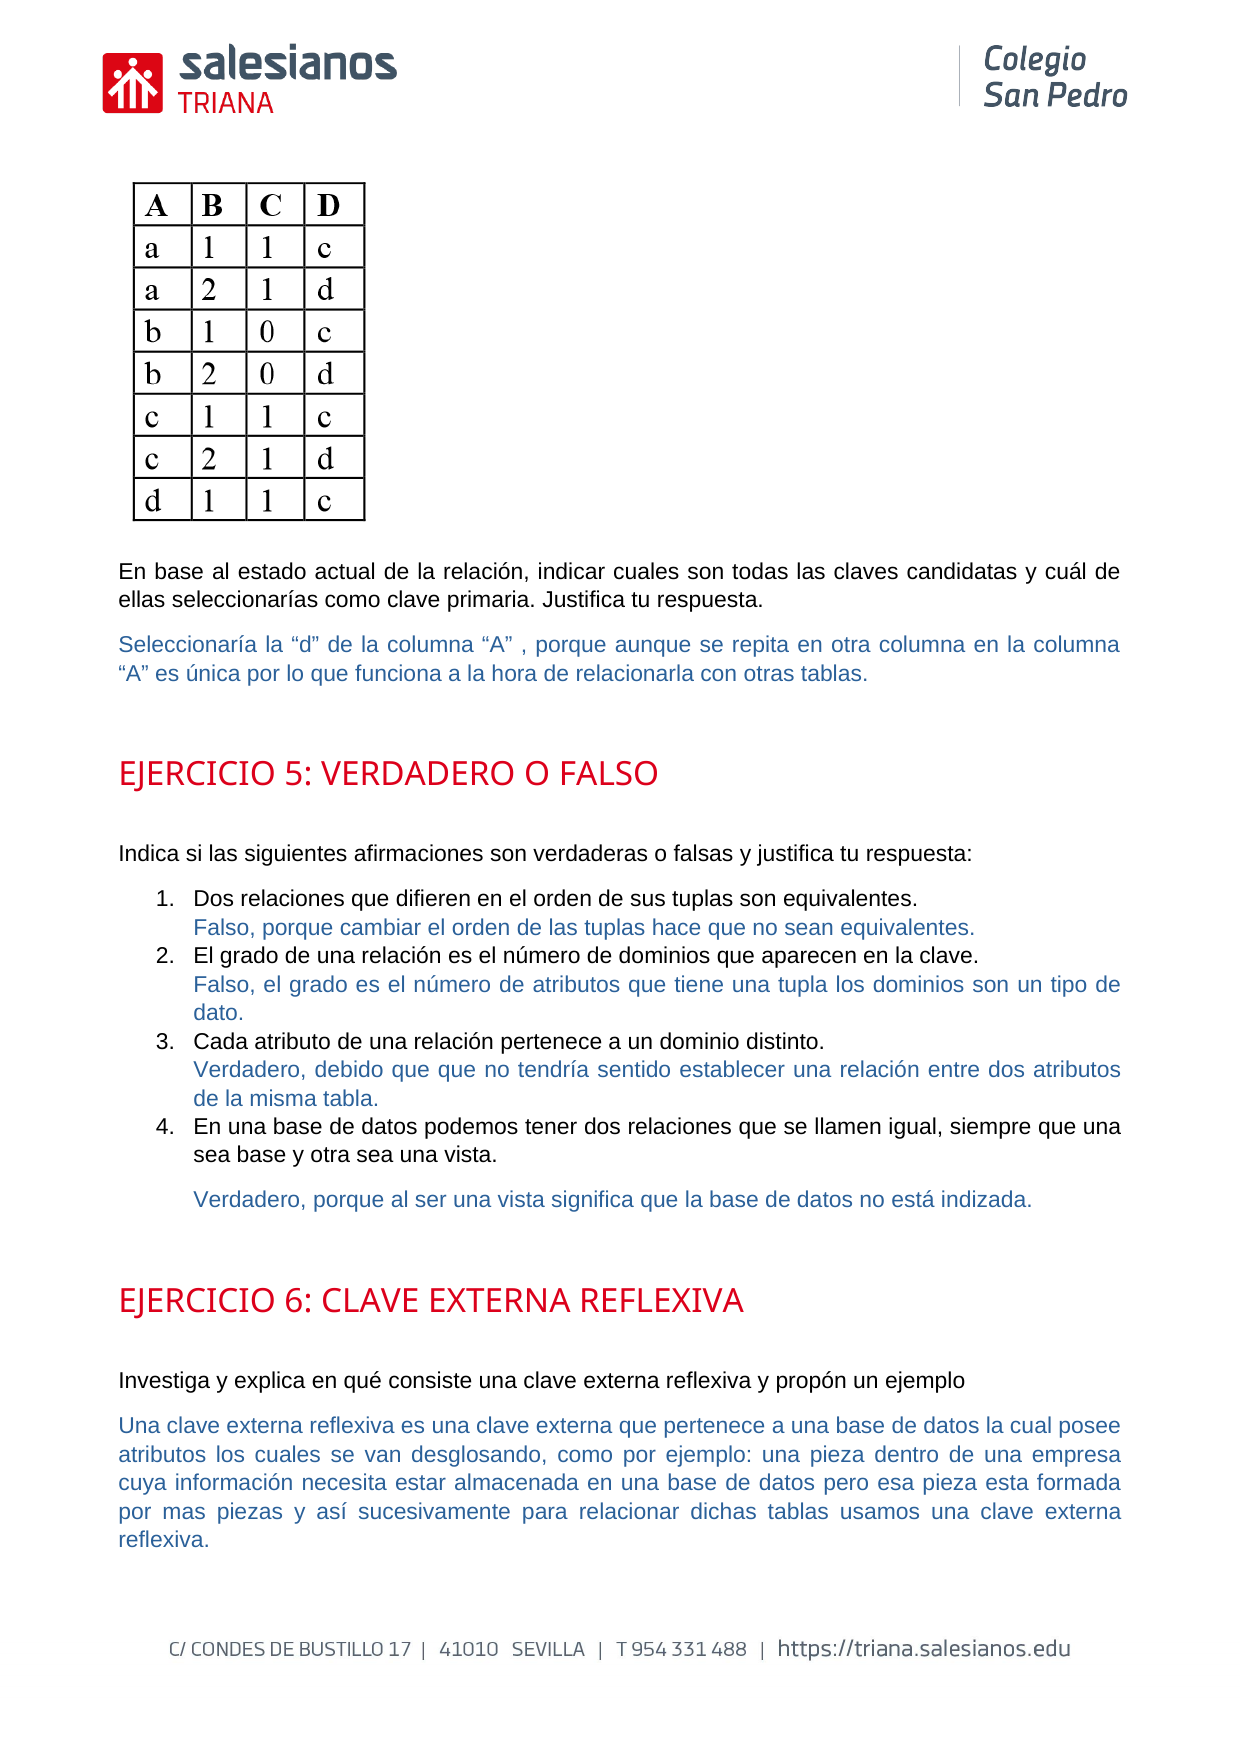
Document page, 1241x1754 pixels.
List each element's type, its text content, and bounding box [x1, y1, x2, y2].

text Indica si las siguientes afirmaciones son verdaderas o falsas y justifica tu respuesta: [118, 840, 1122, 867]
text En base al estado actual de la relación, indicar cuales son todas las claves candidatas y cuál de ellas seleccionarías como clave primaria. Justifica tu respuesta. [118, 558, 1122, 612]
list El grado de una relación es el número de dominios que aparecen en la clave. [156, 942, 1122, 969]
picture [93, 28, 402, 125]
list Cada atributo de una relación pertenece a un dominio distinto. [156, 1028, 1122, 1054]
picture [951, 32, 1136, 122]
text Una clave externa reflexiva es una clave externa que pertenece a una base de datos la cual posee atributos los cuales se van desglosando, como por ejemplo: una pieza dentro de una empresa cuya información necesita estar almacenada en una base de datos pero esa pieza esta formada por mas piezas y así sucesivamente para relacionar dichas tablas usamos una clave externa reflexiva. [118, 1412, 1122, 1552]
picture [118, 162, 381, 539]
list Falso, el grado es el número de atributos que tiene una tupla los dominios son un tipo de dato. [156, 971, 1122, 1026]
text Seleccionaría la “d” de la columna “A” , porque aunque se repita en otra columna en la columna “A” es única por lo que funciona a la hora de relacionarla con otras tablas. [118, 631, 1122, 686]
subtitle EJERCICIO 6: CLAVE EXTERNA REFLEXIVA [118, 1277, 1122, 1322]
subtitle EJERCICIO 5: VERDADERO O FALSO [118, 750, 1122, 795]
list Verdadero, porque al ser una vista significa que la base de datos no está indizada. [156, 1186, 1122, 1213]
picture [0, 1632, 1241, 1699]
list En una base de datos podemos tener dos relaciones que se llamen igual, siempre que una sea base y otra sea una vista. [156, 1113, 1122, 1168]
text Investiga y explica en qué consiste una clave externa reflexiva y propón un ejemplo [118, 1367, 1122, 1393]
list Falso, porque cambiar el orden de las tuplas hace que no sean equivalentes. [156, 914, 1122, 940]
list Dos relaciones que difieren en el orden de sus tuplas son equivalentes. [156, 885, 1122, 912]
list Verdadero, debido que que no tendría sentido establecer una relación entre dos atributos de la misma tabla. [156, 1056, 1122, 1111]
